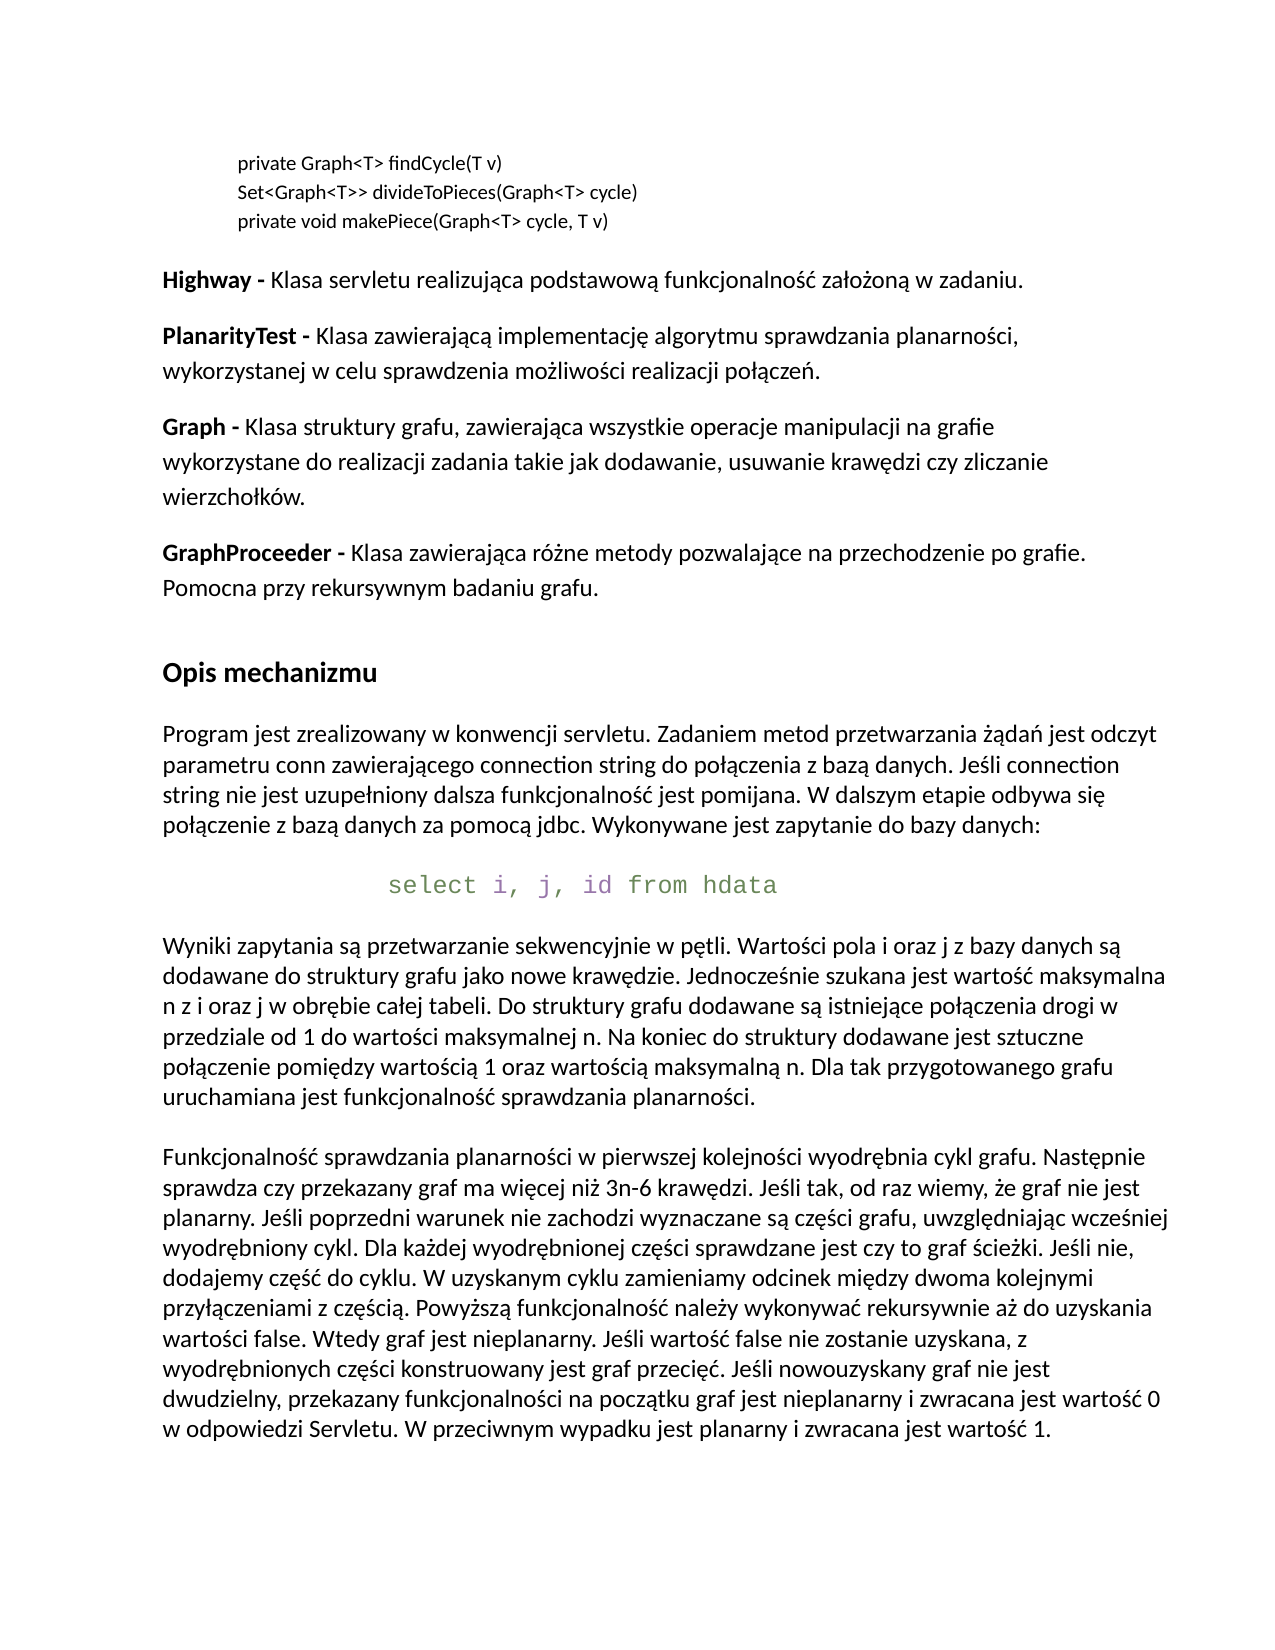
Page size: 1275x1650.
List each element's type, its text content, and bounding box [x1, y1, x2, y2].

text private Graph<T> findCycle(T v) [162, 150, 1127, 175]
text GraphProceeder - Klasa zawierająca różne metody pozwalające na przechodzenie po grafie. Pomocna przy rekursywnym badaniu grafu. [162, 537, 1127, 603]
text select i, j, id from hdata [162, 870, 1174, 900]
text Funkcjonalność sprawdzania planarności w pierwszej kolejności wyodrębnia cykl grafu. Następnie sprawdza czy przekazany graf ma więcej niż 3n-6 krawędzi. Jeśli tak, od raz wiemy, że graf nie jest planarny. Jeśli poprzedni warunek nie zachodzi wyznaczane są części grafu, uwzględniając wcześniej wyodrębniony cykl. Dla każdej wyodrębnionej części sprawdzane jest czy to graf ścieżki. Jeśli nie, dodajemy część do cyklu. W uzyskanym cyklu zamieniamy odcinek między dwoma kolejnymi przyłączeniami z częścią. Powyższą funkcjonalność należy wykonywać rekursywnie aż do uzyskania wartości false. Wtedy graf jest nieplanarny. Jeśli wartość false nie zostanie uzyskana, z wyodrębnionych części konstruowany jest graf przecięć. Jeśli nowouzyskany graf nie jest dwudzielny, przekazany funkcjonalności na początku graf jest nieplanarny i zwracana jest wartość 0 w odpowiedzi Servletu. W przeciwnym wypadku jest planarny i zwracana jest wartość 1. [162, 1142, 1174, 1444]
text private void makePiece(Graph<T> cycle, T v) [162, 208, 1127, 234]
text PlanarityTest - Klasa zawierającą implementację algorytmu sprawdzania planarności, wykorzystanej w celu sprawdzenia możliwości realizacji połączeń. [162, 321, 1127, 386]
text Opis mechanizmu [162, 658, 1174, 688]
text Graph - Klasa struktury grafu, zawierająca wszystkie operacje manipulacji na grafie wykorzystane do realizacji zadania takie jak dodawanie, usuwanie krawędzi czy zliczanie wierzchołków. [162, 411, 1127, 512]
text Set<Graph<T>> divideToPieces(Graph<T> cycle) [162, 179, 1127, 204]
text Wyniki zapytania są przetwarzanie sekwencyjnie w pętli. Wartości pola i oraz j z bazy danych są dodawane do struktury grafu jako nowe krawędzie. Jednocześnie szukana jest wartość maksymalna n z i oraz j w obrębie całej tabeli. Do struktury grafu dodawane są istniejące połączenia drogi w przedziale od 1 do wartości maksymalnej n. Na koniec do struktury dodawane jest sztuczne połączenie pomiędzy wartością 1 oraz wartością maksymalną n. Dla tak przygotowanego grafu uruchamiana jest funkcjonalność sprawdzania planarności. [162, 930, 1174, 1111]
text Program jest zrealizowany w konwencji servletu. Zadaniem metod przetwarzania żądań jest odczyt parametru conn zawierającego connection string do połączenia z bazą danych. Jeśli connection string nie jest uzupełniony dalsza funkcjonalność jest pomijana. W dalszym etapie odbywa się połączenie z bazą danych za pomocą jdbc. Wykonywane jest zapytanie do bazy danych: [162, 719, 1174, 839]
text Highway - Klasa servletu realizująca podstawową funkcjonalność założoną w zadaniu. [162, 265, 1127, 295]
